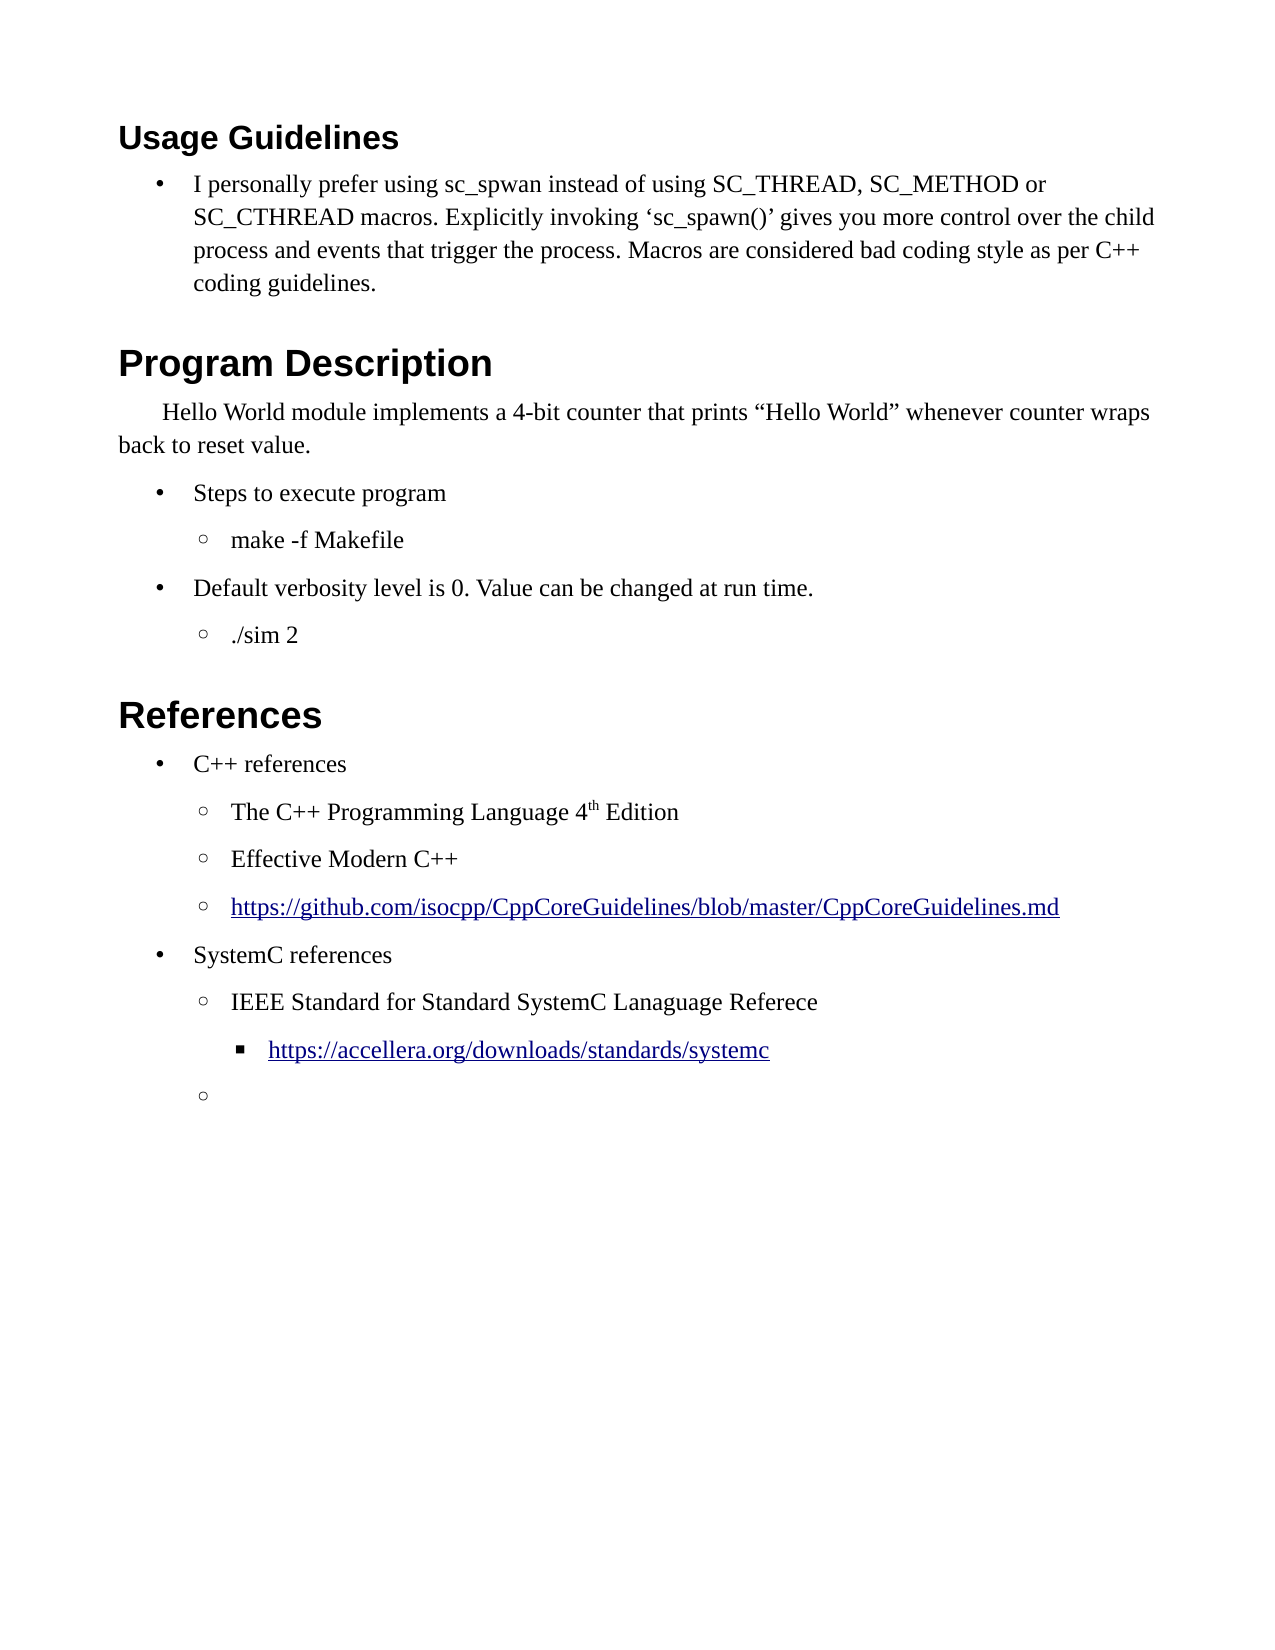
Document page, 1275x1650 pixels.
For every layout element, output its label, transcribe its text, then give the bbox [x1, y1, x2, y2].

list https://accellera.org/downloads/standards/systemc [231, 1035, 1157, 1064]
list Effective Modern C++ [193, 844, 1157, 873]
list C++ references [156, 749, 1157, 778]
list Steps to execute program [156, 478, 1157, 506]
subtitle Program Description [118, 341, 1157, 384]
text Hello World module implements a 4-bit counter that prints “Hello World” whenever counter wraps back to reset value. [118, 397, 1157, 459]
subtitle References [118, 693, 1157, 737]
list I personally prefer using sc_spwan instead of using SC_THREAD, SC_METHOD or SC_CTHREAD macros. Explicitly invoking ‘sc_spawn()’ gives you more control over the child process and events that trigger the process. Macros are considered bad coding style as per C++ coding guidelines. [156, 169, 1157, 297]
list ./sim 2 [193, 621, 1157, 649]
list The C++ Programming Language 4th Edition [193, 797, 1157, 826]
list SystemC references [156, 940, 1157, 968]
list IEEE Standard for Standard SystemC Lanaguage Referece [193, 987, 1157, 1016]
subtitle Usage Guidelines [118, 118, 1157, 157]
list Default verbosity level is 0. Value can be changed at run time. [156, 573, 1157, 602]
list https://github.com/isocpp/CppCoreGuidelines/blob/master/CppCoreGuidelines.md [193, 892, 1157, 921]
list make -f Makefile [193, 525, 1157, 554]
